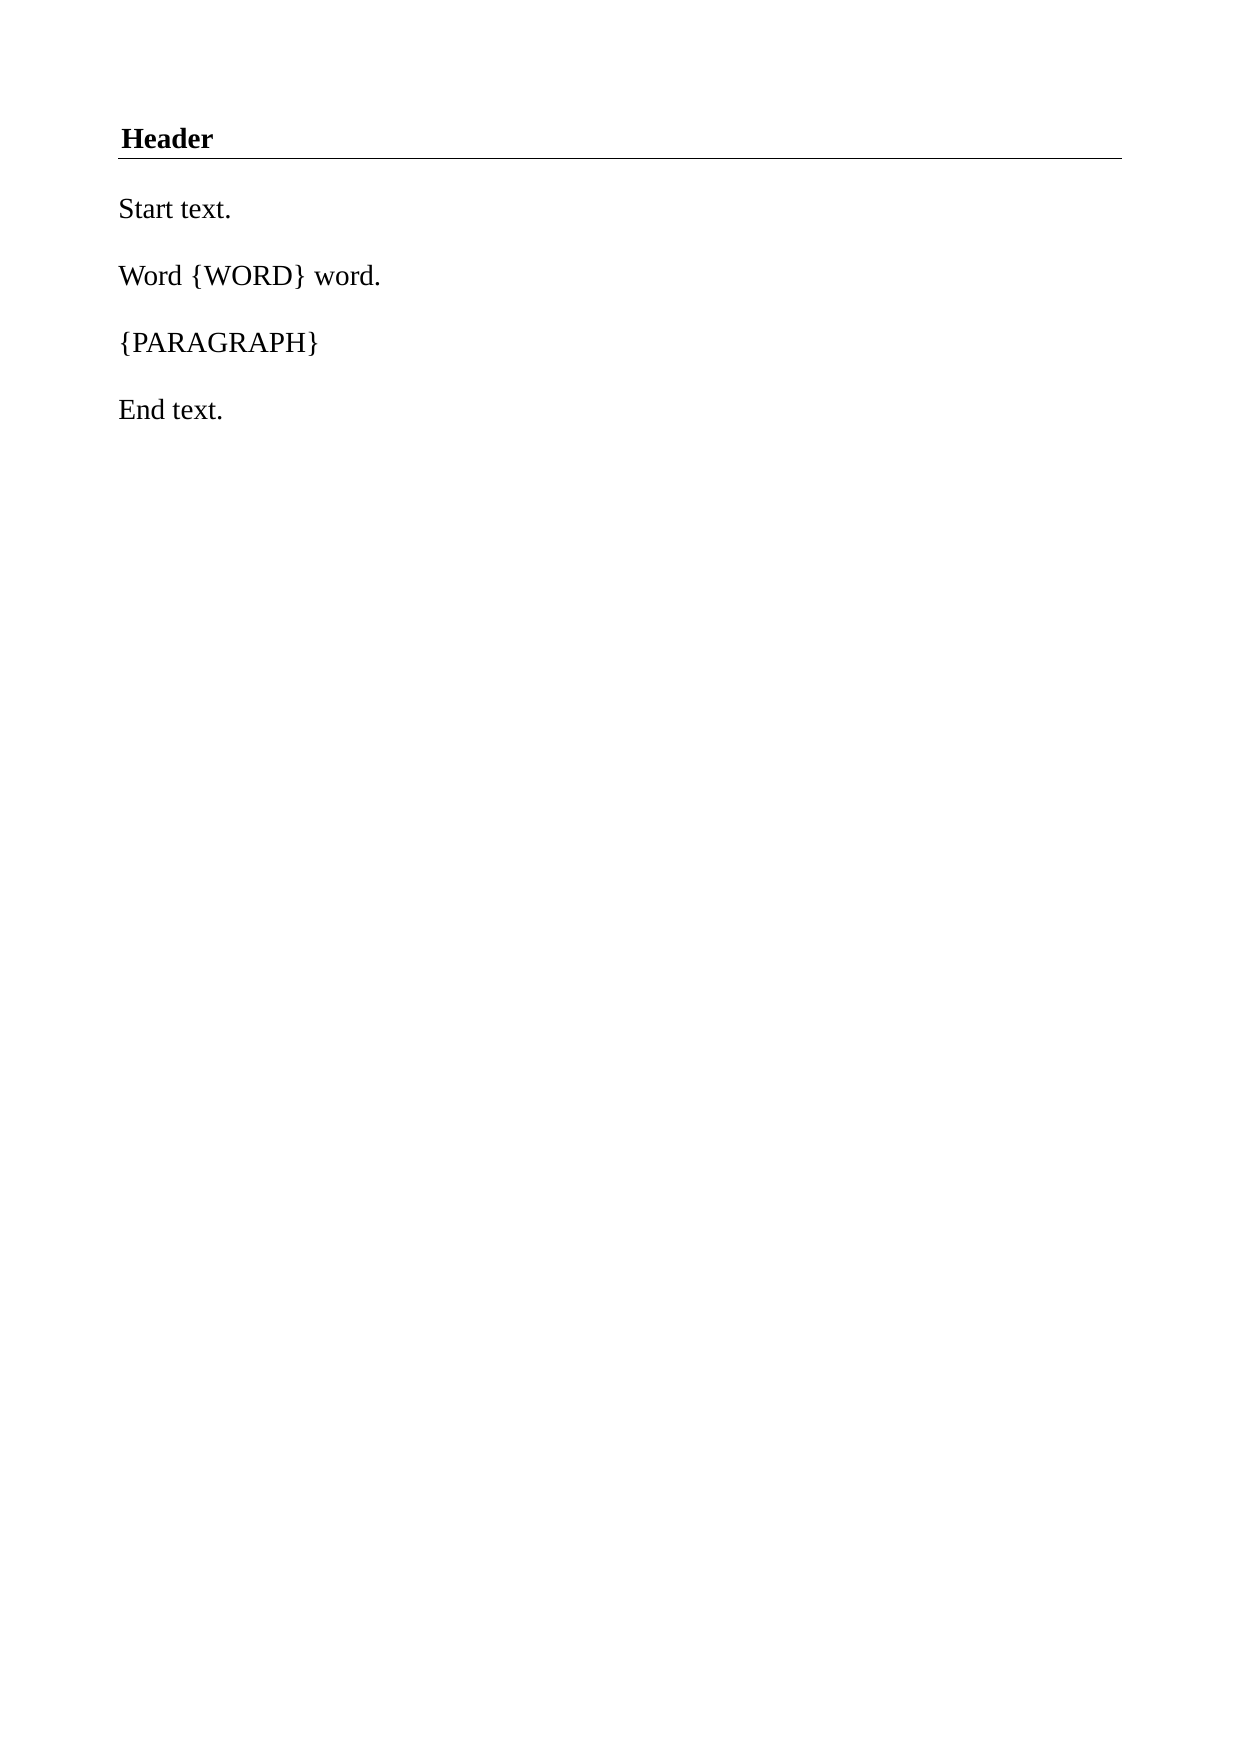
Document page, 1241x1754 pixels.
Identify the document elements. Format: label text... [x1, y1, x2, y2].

text Word {WORD} word. [118, 258, 1122, 292]
text Header [118, 118, 1122, 158]
text Start text. [118, 191, 1122, 225]
text {PARAGRAPH} [118, 325, 1122, 359]
text End text. [118, 392, 1122, 426]
